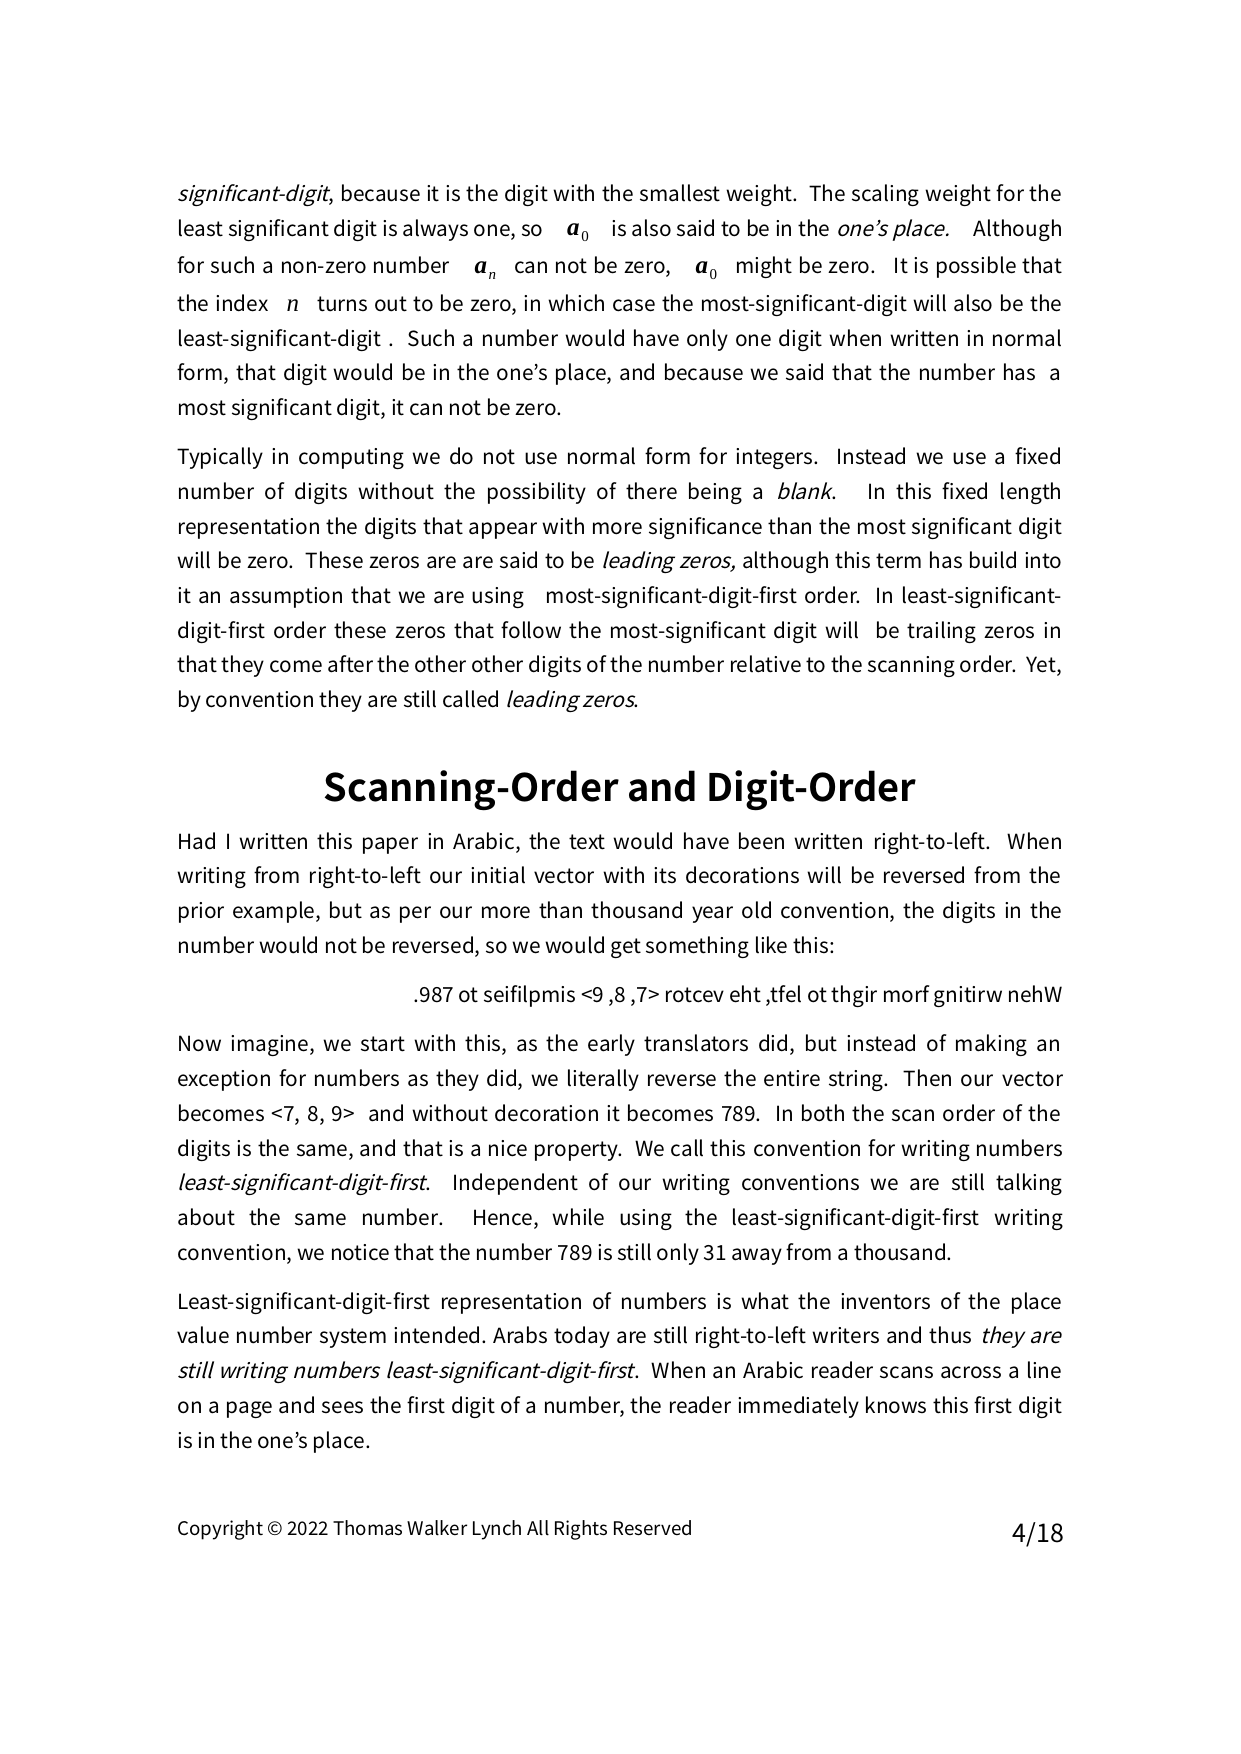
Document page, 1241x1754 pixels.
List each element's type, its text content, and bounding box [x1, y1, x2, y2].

subtitle Scanning-Order and Digit-Order [177, 758, 1063, 813]
text Had I written this paper in Arabic, the text would have been written right-to-left. When writing from right-to-left our initial vector with its decorations will be reversed from the prior example, but as per our more than thousand year old convention, the digits in the number would not be reversed, so we would get something like this: [177, 825, 1063, 959]
text Least-significant-digit-first representation of numbers is what the inventors of the place value number system intended. Arabs today are still right-to-left writers and thus they are still writing numbers least-significant-digit-first. When an Arabic reader scans across a line on a page and sees the first digit of a number, the reader immediately knows this first digit is in the one’s place. [177, 1285, 1063, 1454]
text significant-digit, because it is the digit with the smallest weight. The scaling weight for the least significant digit is always one, so is also said to be in the one’s place. Although for such a non-zero number can not be zero, might be zero. It is possible that the indexturns out to be zero, in which case the most-significant-digit will also be the least-significant-digit . Such a number would have only one digit when written in normal form, that digit would be in the one’s place, and because we said that the number has a most significant digit, it can not be zero. [177, 177, 1063, 422]
text .987 ot seifilpmis <9 ,8 ,7> rotcev eht ,tfel ot thgir morf gnitirw nehW [177, 978, 1063, 1009]
text Typically in computing we do not use normal form for integers. Instead we use a fixed number of digits without the possibility of there being a blank. In this fixed length representation the digits that appear with more significance than the most significant digit will be zero. These zeros are are said to be leading zeros, although this term has build into it an assumption that we are using most-significant-digit-first order. In least-significant-digit-first order these zeros that follow the most-significant digit will be trailing zeros in that they come after the other other digits of the number relative to the scanning order. Yet, by convention they are still called leading zeros. [177, 441, 1063, 714]
text Now imagine, we start with this, as the early translators did, but instead of making an exception for numbers as they did, we literally reverse the entire string. Then our vector becomes <7, 8, 9> and without decoration it becomes 789. In both the scan order of the digits is the same, and that is a nice property. We call this convention for writing numbers least-significant-digit-first. Independent of our writing conventions we are still talking about the same number. Hence, while using the least-significant-digit-first writing convention, we notice that the number 789 is still only 31 away from a thousand. [177, 1028, 1063, 1266]
